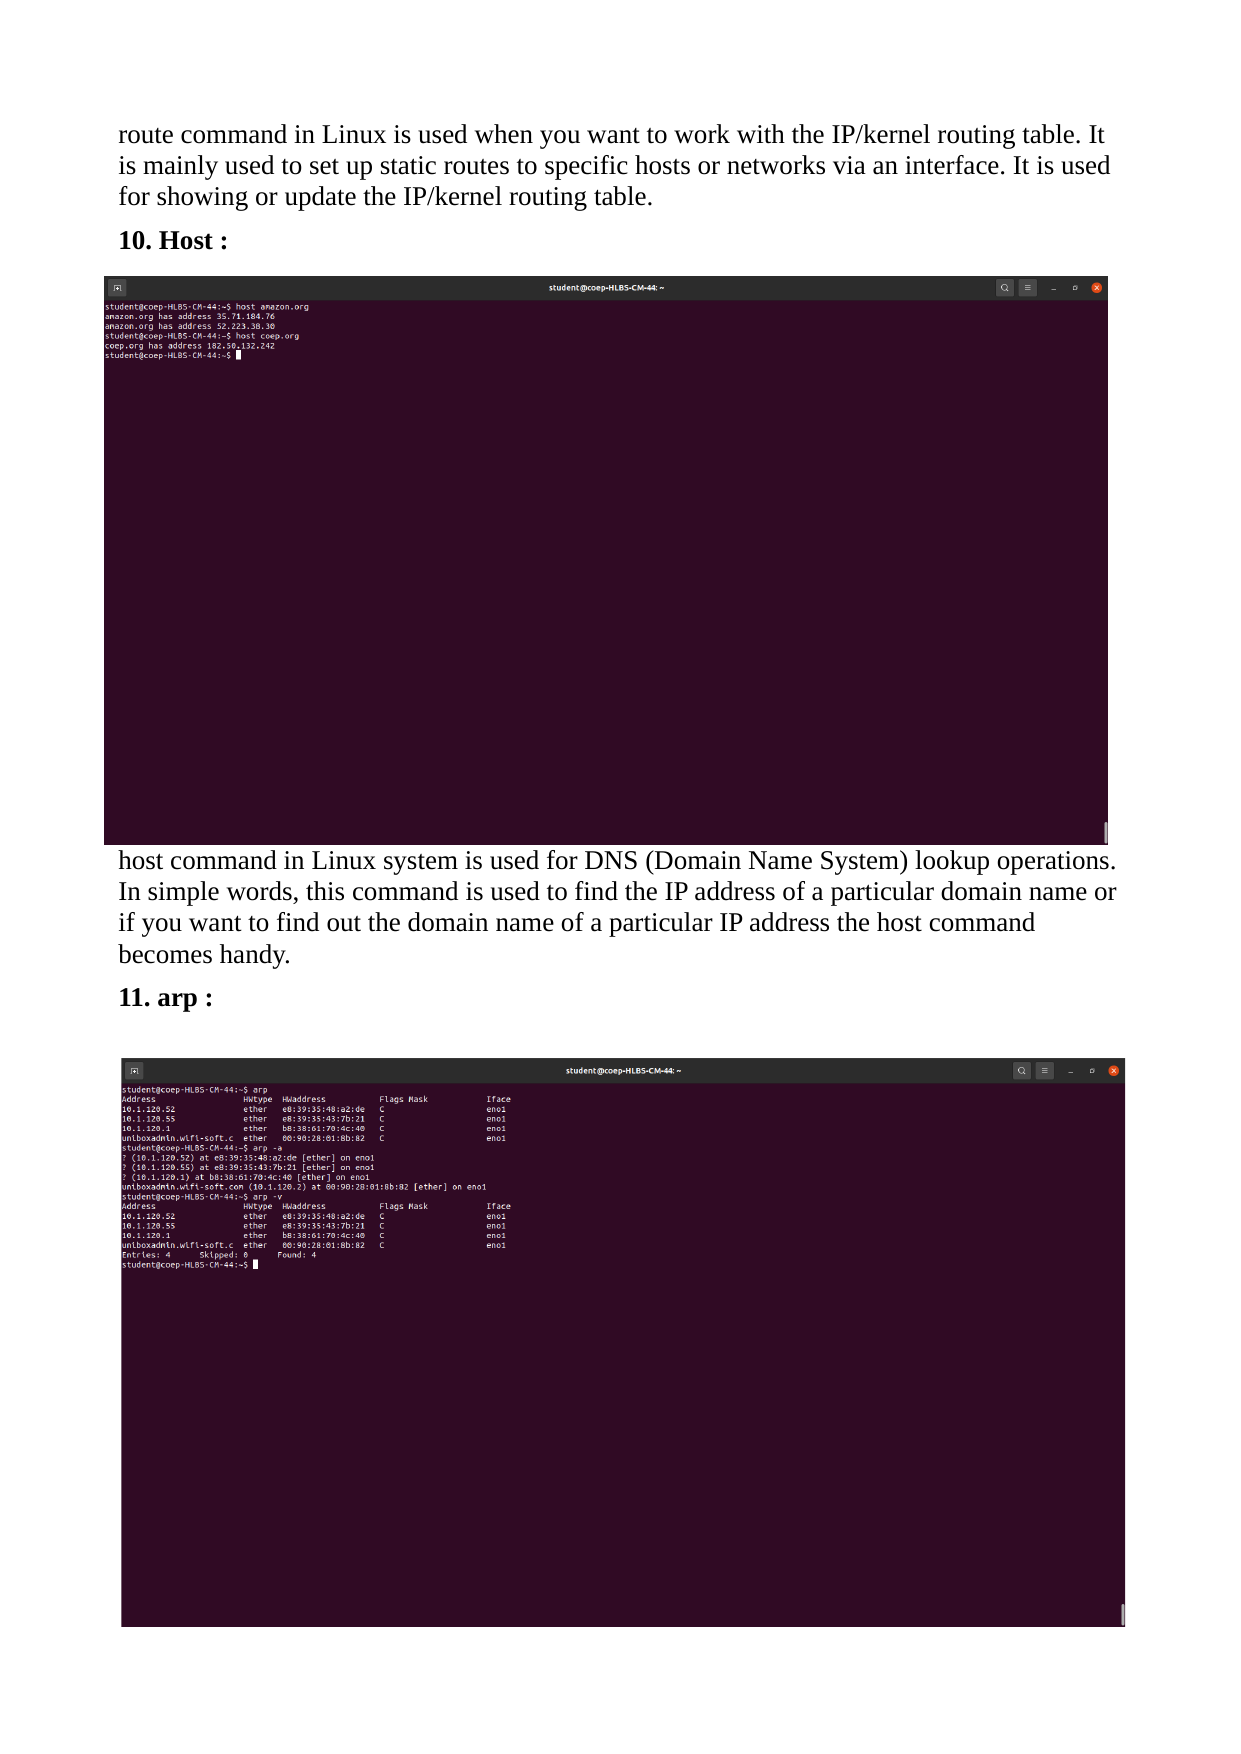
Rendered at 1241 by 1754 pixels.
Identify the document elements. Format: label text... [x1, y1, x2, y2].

picture [104, 276, 1108, 845]
subtitle 11. arp : [118, 981, 1122, 1012]
subtitle route command in Linux is used when you want to work with the IP/kernel routing table. It is mainly used to set up static routes to specific hosts or networks via an interface. It is used for showing or update the IP/kernel routing table. [118, 118, 1122, 212]
picture [121, 1058, 1126, 1627]
subtitle host command in Linux system is used for DNS (Domain Name System) lookup operations. In simple words, this command is used to find the IP address of a particular domain name or if you want to find out the domain name of a particular IP address the host command becomes handy. [118, 268, 1122, 969]
subtitle 10. Host : [118, 224, 1122, 255]
